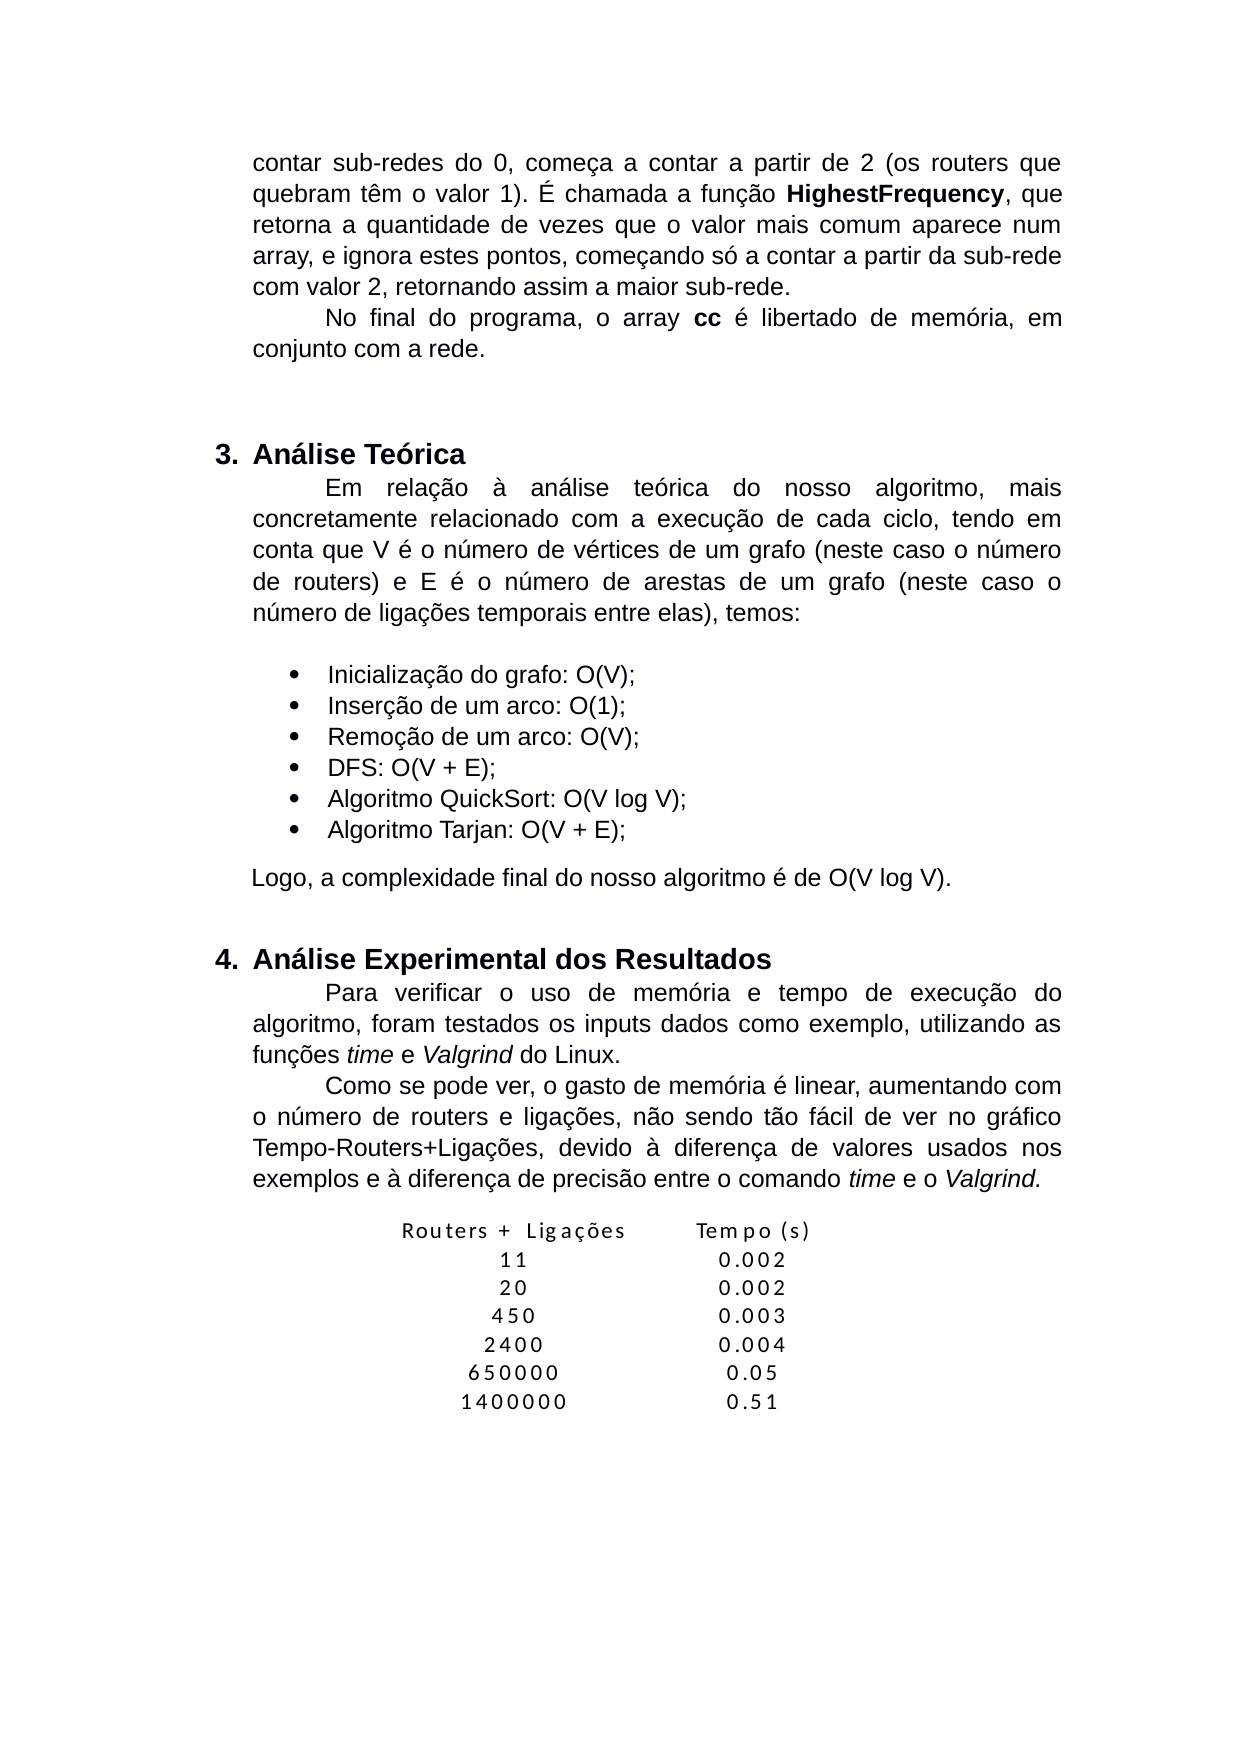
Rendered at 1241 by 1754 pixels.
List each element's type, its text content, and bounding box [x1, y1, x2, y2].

list Em relação à análise teórica do nosso algoritmo, mais concretamente relacionado com a execução de cada ciclo, tendo em conta que V é o número de vértices de um grafo (neste caso o número de routers) e E é o número de arestas de um grafo (neste caso o número de ligações temporais entre elas), temos: [252, 473, 1063, 626]
list DFS: O(V + E); [290, 753, 1063, 782]
list Algoritmo Tarjan: O(V + E); [290, 815, 1063, 844]
list Para verificar o uso de memória e tempo de execução do algoritmo, foram testados os inputs dados como exemplo, utilizando as funções time e Valgrind do Linux. [252, 978, 1063, 1069]
list Como se pode ver, o gasto de memória é linear, aumentando com o número de routers e ligações, não sendo tão fácil de ver no gráfico Tempo-Routers+Ligações, devido à diferença de valores usados nos exemplos e à diferença de precisão entre o comando time e o Valgrind. [252, 1071, 1063, 1193]
list Análise Teórica [215, 437, 1063, 471]
list Remoção de um arco: O(V); [290, 722, 1063, 751]
text Logo, a complexidade final do nosso algoritmo é de O(V log V). [251, 863, 1063, 892]
list Inicialização do grafo: O(V); [290, 659, 1063, 688]
list Inserção de um arco: O(1); [290, 691, 1063, 719]
list contar sub-redes do 0, começa a contar a partir de 2 (os routers que quebram têm o valor 1). É chamada a função HighestFrequency, que retorna a quantidade de vezes que o valor mais comum aparece num array, e ignora estes pontos, começando só a contar a partir da sub-rede com valor 2, retornando assim a maior sub-rede. [252, 148, 1063, 301]
list Algoritmo QuickSort: O(V log V); [290, 784, 1063, 813]
list No final do programa, o array cc é libertado de memória, em conjunto com a rede. [252, 303, 1063, 363]
list Análise Experimental dos Resultados [215, 942, 1063, 975]
